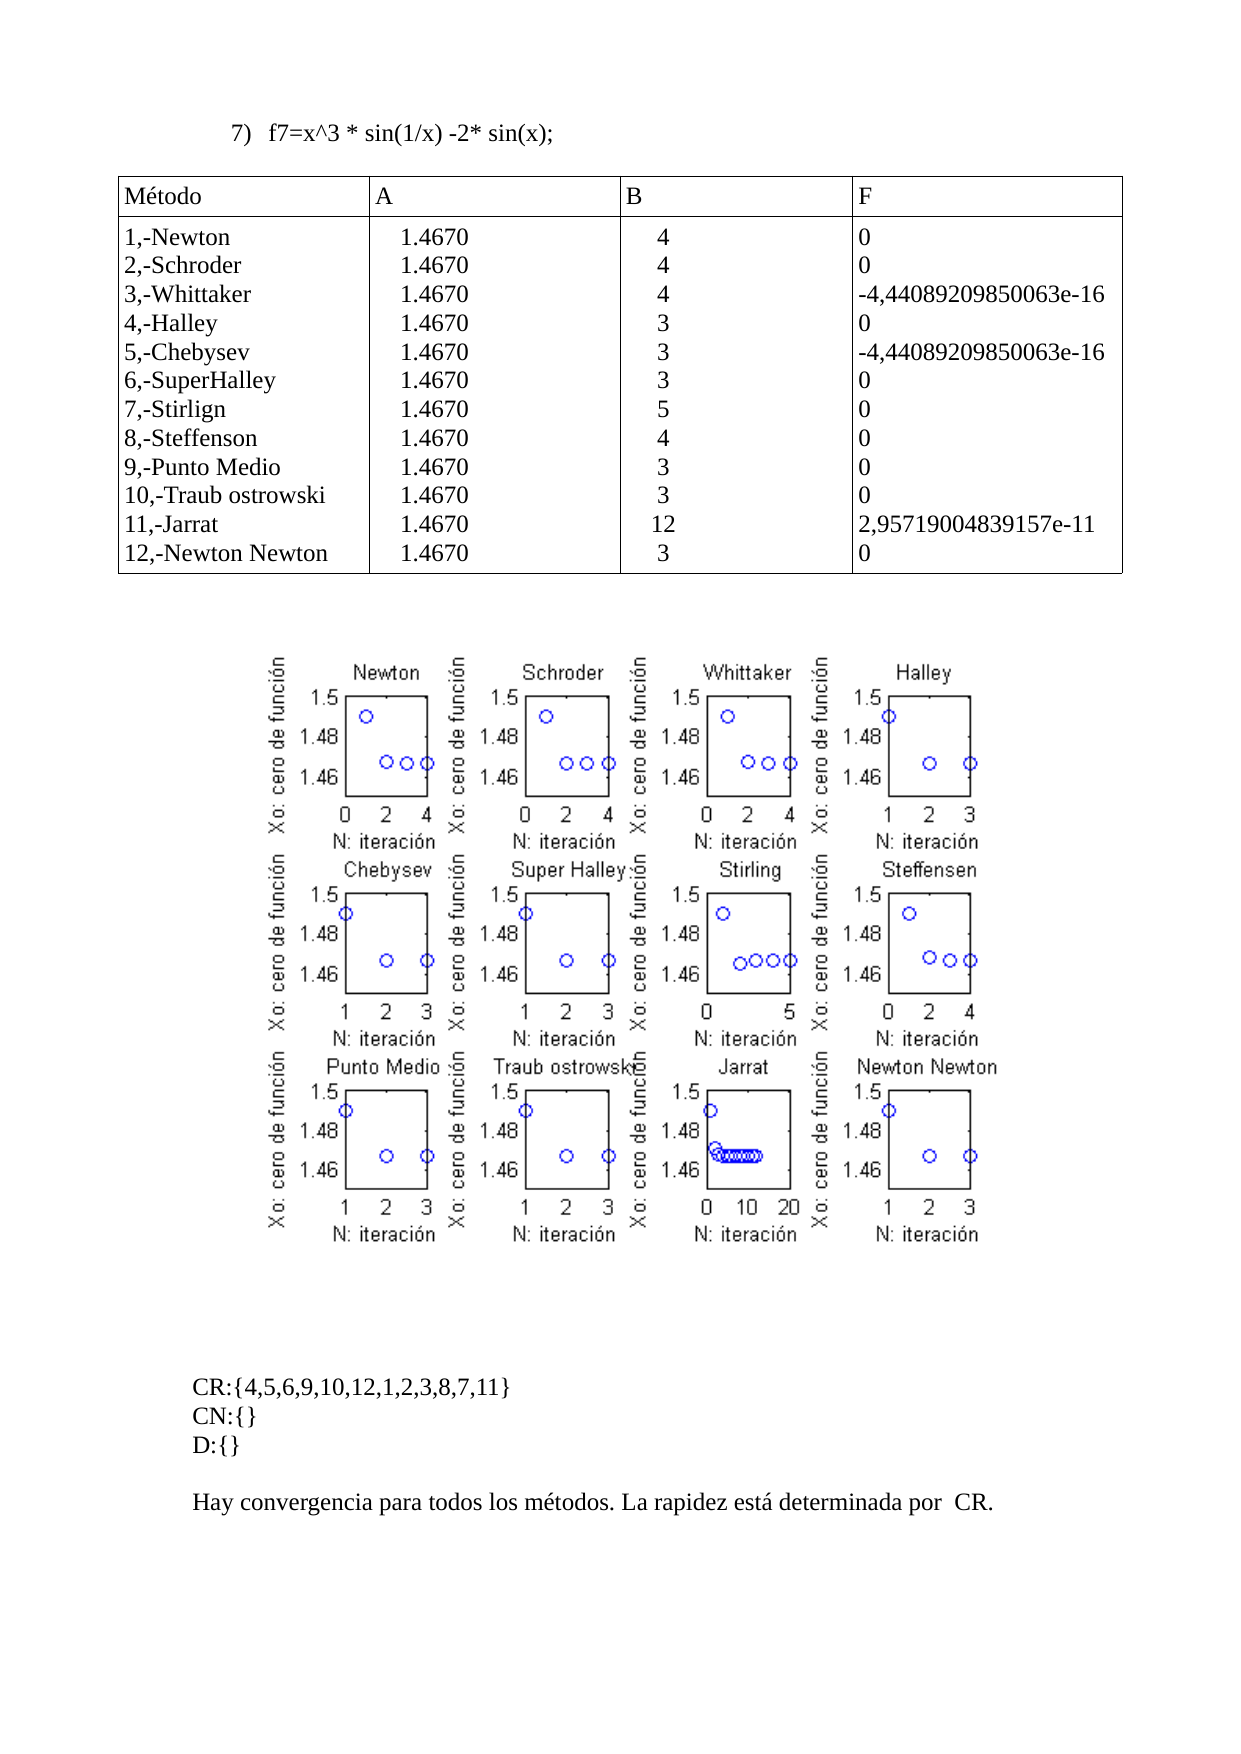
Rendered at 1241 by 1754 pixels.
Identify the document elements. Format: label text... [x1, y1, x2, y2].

text CN:{} [118, 1401, 1122, 1430]
table_cell 1,-Newton 2,-Schroder 3,-Whittaker 4,-Halley 5,-Chebysev 6,-SuperHalley 7,-Stirlign 8,-Steffenson 9,-Punto Medio 10,-Traub ostrowski 11,-Jarrat 12,-Newton Newton [119, 217, 369, 572]
table_header A [370, 177, 620, 216]
table_header B [621, 177, 852, 216]
table_cell 1.4670 1.4670 1.4670 1.4670 1.4670 1.4670 1.4670 1.4670 1.4670 1.4670 1.4670 1.4670 [370, 217, 620, 572]
text CR:{4,5,6,9,10,12,1,2,3,8,7,11} [118, 1372, 1122, 1401]
table_cell 0 0 -4,44089209850063e-16 0 -4,44089209850063e-16 0 0 0 0 0 2,95719004839157e-11 0 [853, 217, 1122, 572]
list f7=x^3 * sin(1/x) -2* sin(x); [231, 118, 1122, 147]
text D:{} [118, 1430, 1122, 1459]
picture [181, 630, 1059, 1287]
table_cell 4 4 4 3 3 3 5 4 3 3 12 3 [621, 217, 852, 572]
table_header F [853, 177, 1122, 216]
text Hay convergencia para todos los métodos. La rapidez está determinada por CR. [118, 1487, 1122, 1516]
table_header Método [119, 177, 369, 216]
